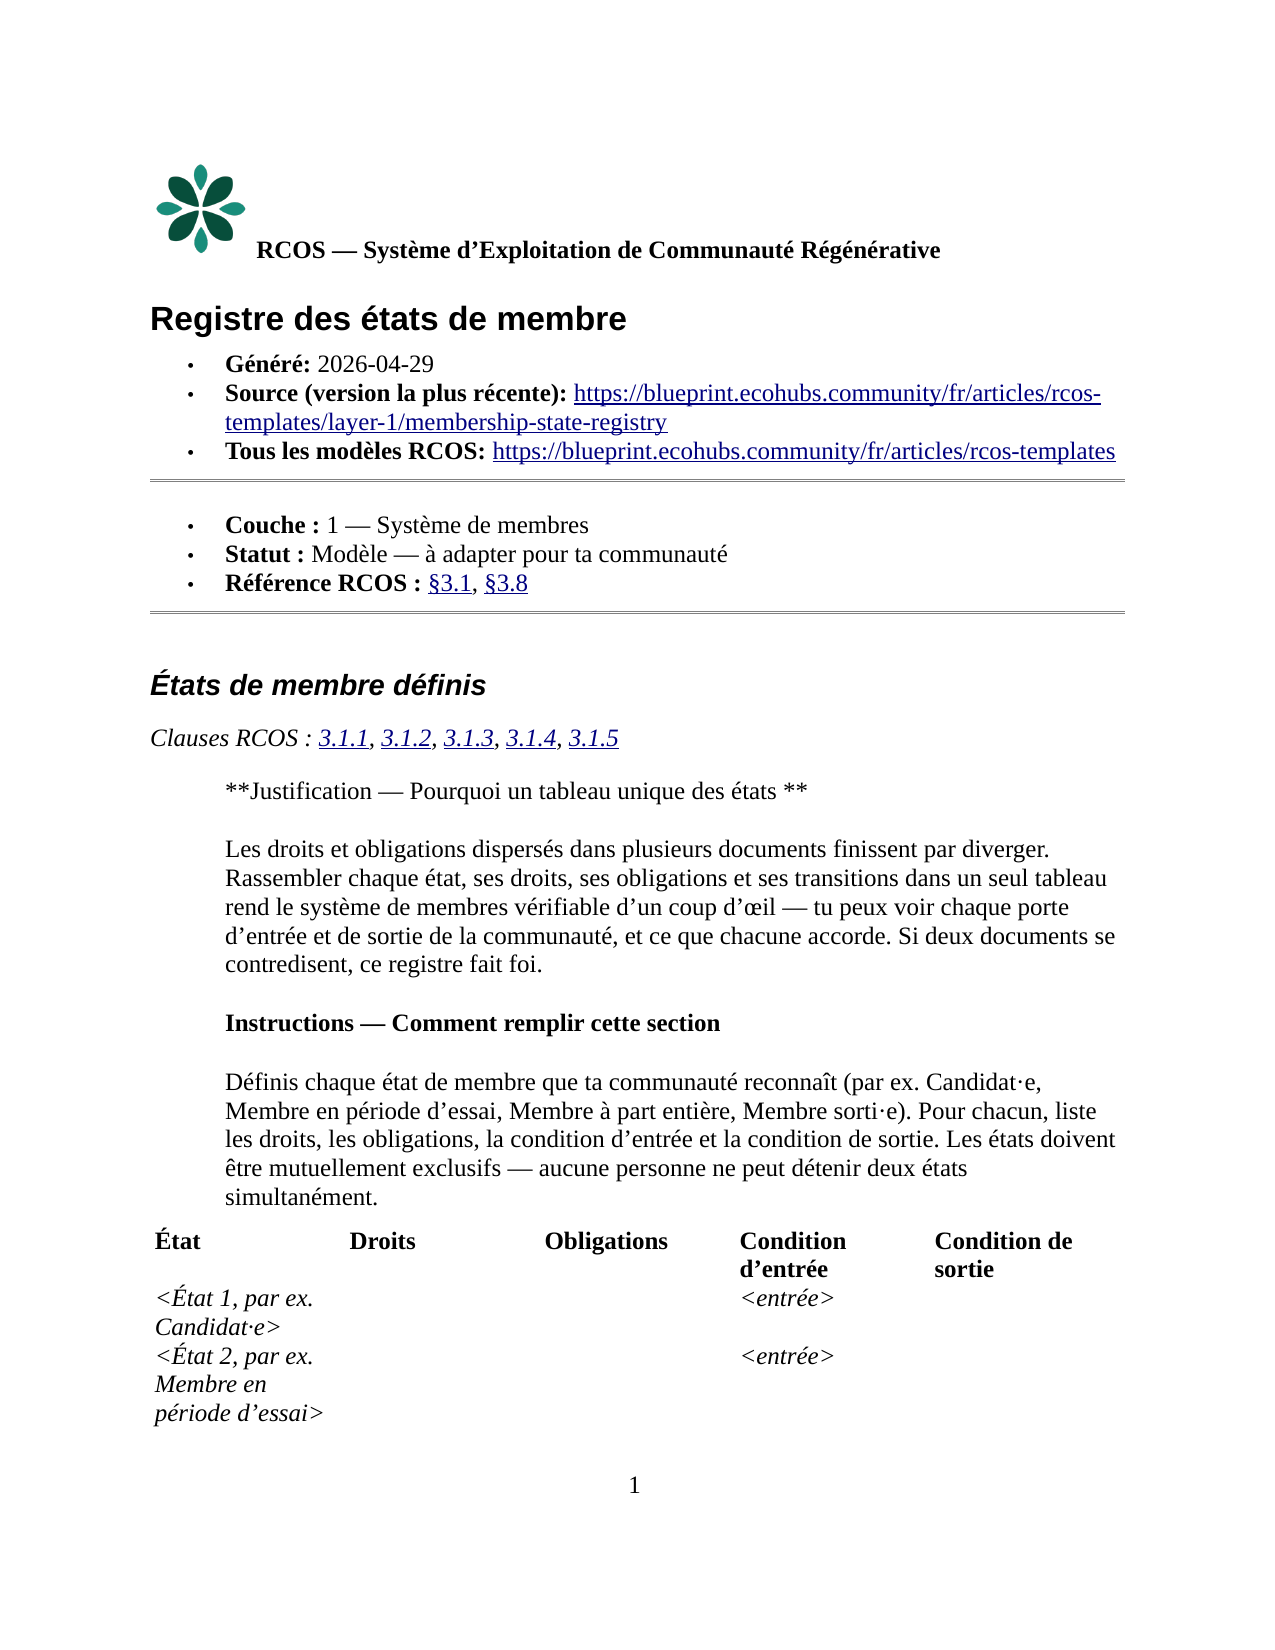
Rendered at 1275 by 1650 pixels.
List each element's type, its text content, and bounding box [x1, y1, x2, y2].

text Les droits et obligations dispersés dans plusieurs documents finissent par diverger. Rassembler chaque état, ses droits, ses obligations et ses transitions dans un seul tableau rend le système de membres vérifiable d’un coup d’œil — tu peux voir chaque porte d’entrée et de sortie de la communauté, et ce que chacune accorde. Si deux documents se contredisent, ce registre fait foi. [225, 834, 1125, 978]
table_cell [345, 1341, 540, 1427]
text Définis chaque état de membre que ta communauté reconnaît (par ex. Candidat·e, Membre en période d’essai, Membre à part entière, Membre sorti·e). Pour chacun, liste les droits, les obligations, la condition d’entrée et la condition de sortie. Les états doivent être mutuellement exclusifs — aucune personne ne peut détenir deux états simultanément. [225, 1067, 1125, 1211]
picture [150, 158, 251, 259]
table_cell <État 2, par ex. Membre en période d’essai> [150, 1341, 345, 1427]
table_cell [345, 1283, 540, 1341]
table_header Droits [345, 1226, 540, 1283]
list Couche : 1 — Système de membres [187, 511, 1125, 539]
list Tous les modèles RCOS: https://blueprint.ecohubs.community/fr/articles/rcos-templates [187, 436, 1125, 464]
table_cell [540, 1283, 735, 1341]
text **Justification — Pourquoi un tableau unique des états ** [225, 776, 1125, 804]
table_header Condition d’entrée [735, 1226, 930, 1283]
table_cell [930, 1341, 1125, 1427]
list Statut : Modèle — à adapter pour ta communauté [187, 539, 1125, 568]
subtitle Registre des états de membre [150, 298, 1125, 337]
list Généré: 2026-04-29 [187, 349, 1125, 378]
table_header Condition de sortie [930, 1226, 1125, 1283]
text RCOS — Système d’Exploitation de Communauté Régénérative [150, 159, 1125, 264]
list Source (version la plus récente): https://blueprint.ecohubs.community/fr/articles/rcos-templates/layer-1/membership-state-registry [187, 378, 1125, 436]
table_cell <État 1, par ex. Candidat·e> [150, 1283, 345, 1341]
text Clauses RCOS : 3.1.1, 3.1.2, 3.1.3, 3.1.4, 3.1.5 [150, 723, 1125, 752]
list Référence RCOS : §3.1, §3.8 [187, 568, 1125, 597]
table_cell <entrée> [735, 1341, 930, 1427]
subtitle États de membre définis [150, 668, 1125, 702]
table_header État [150, 1226, 345, 1283]
table_header Obligations [540, 1226, 735, 1283]
text Instructions — Comment remplir cette section [225, 1008, 1125, 1037]
table_cell <entrée> [735, 1283, 930, 1341]
table_cell [540, 1341, 735, 1427]
table_cell [930, 1283, 1125, 1341]
